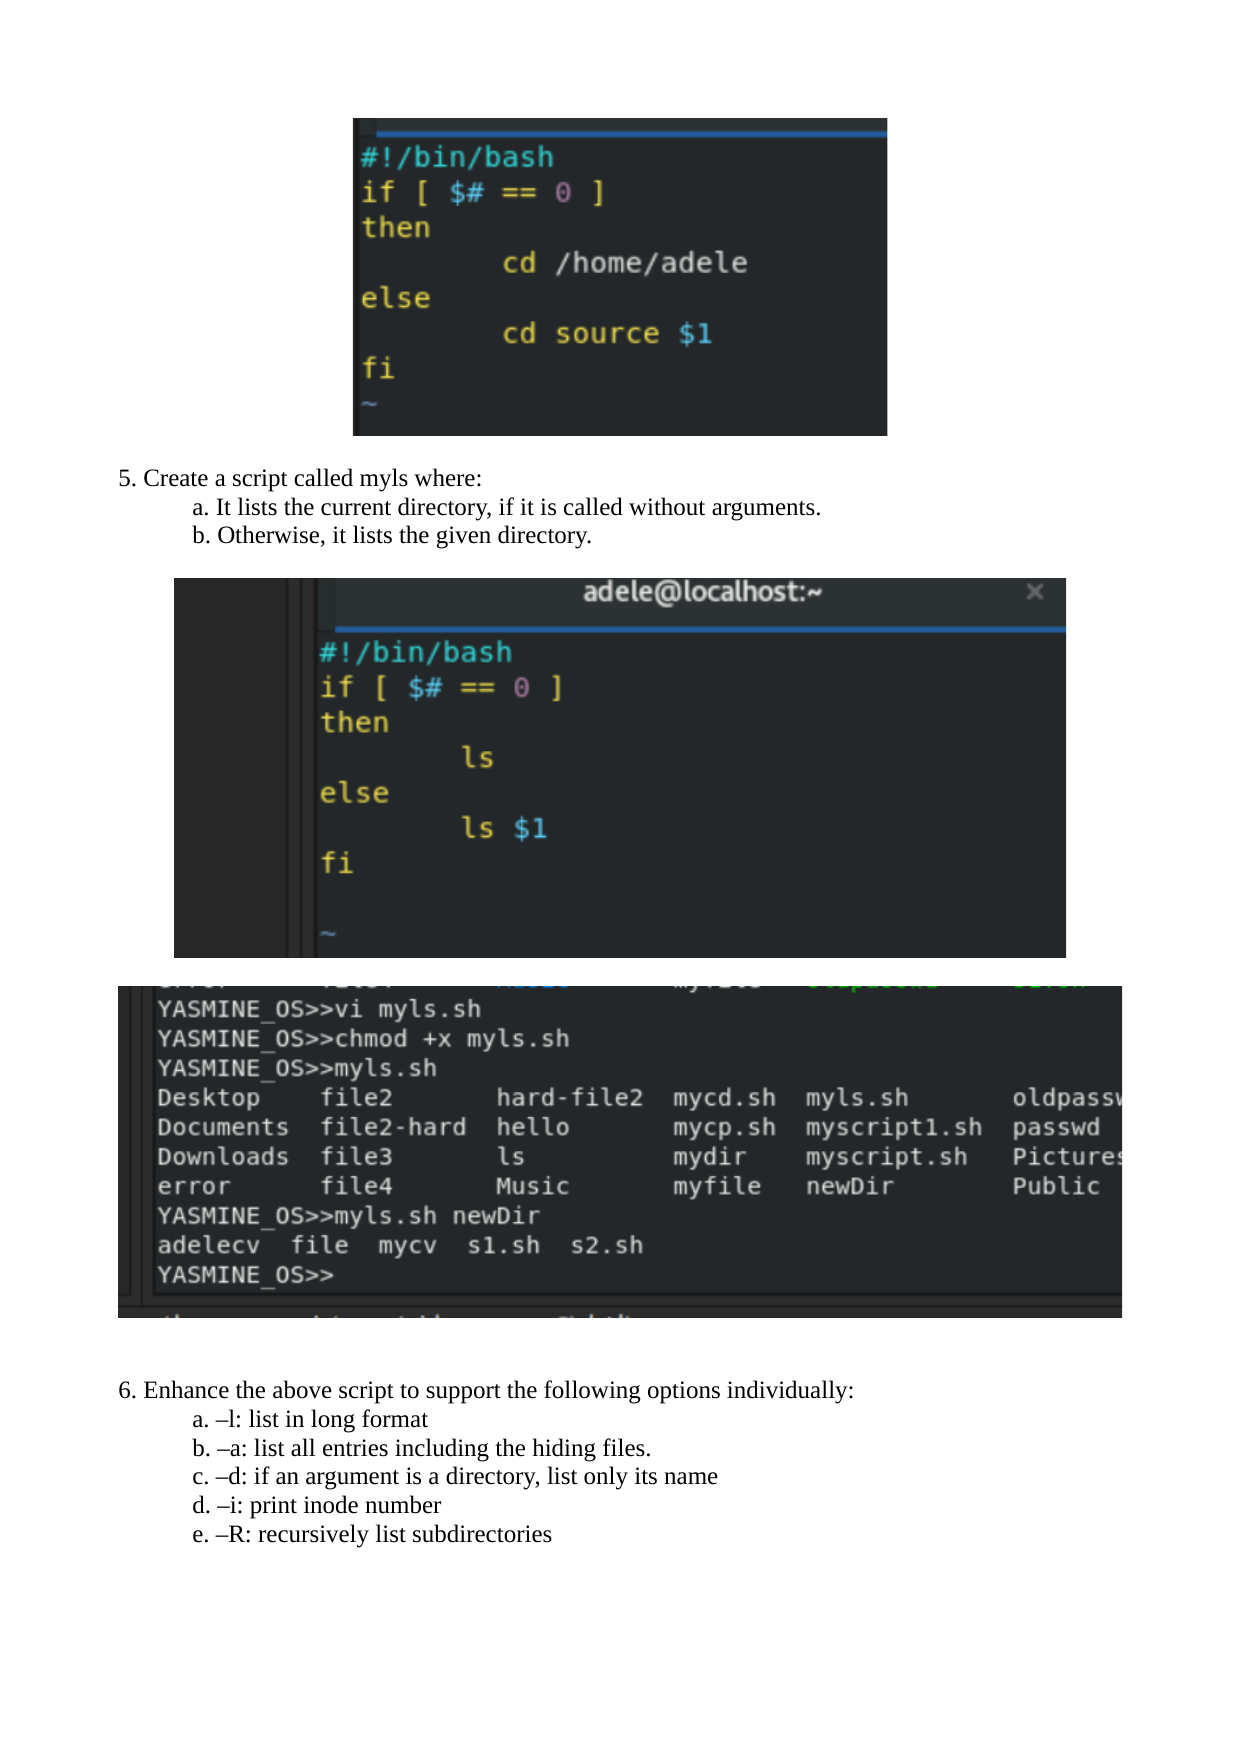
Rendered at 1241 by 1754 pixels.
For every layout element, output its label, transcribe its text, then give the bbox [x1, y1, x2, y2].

text a. It lists the current directory, if it is called without arguments. [118, 492, 1122, 521]
text b. Otherwise, it lists the given directory. [118, 521, 1122, 549]
text e. –R: recursively list subdirectories [118, 1519, 1122, 1548]
text a. –l: list in long format [118, 1404, 1122, 1433]
text b. –a: list all entries including the hiding files. [118, 1433, 1122, 1461]
text d. –i: print inode number [118, 1490, 1122, 1519]
picture [352, 118, 888, 436]
text c. –d: if an argument is a directory, list only its name [118, 1461, 1122, 1490]
picture [174, 578, 1067, 958]
picture [118, 986, 1123, 1318]
text 6. Enhance the above script to support the following options individually: [118, 1375, 1122, 1404]
text 5. Create a script called myls where: [118, 463, 1122, 492]
